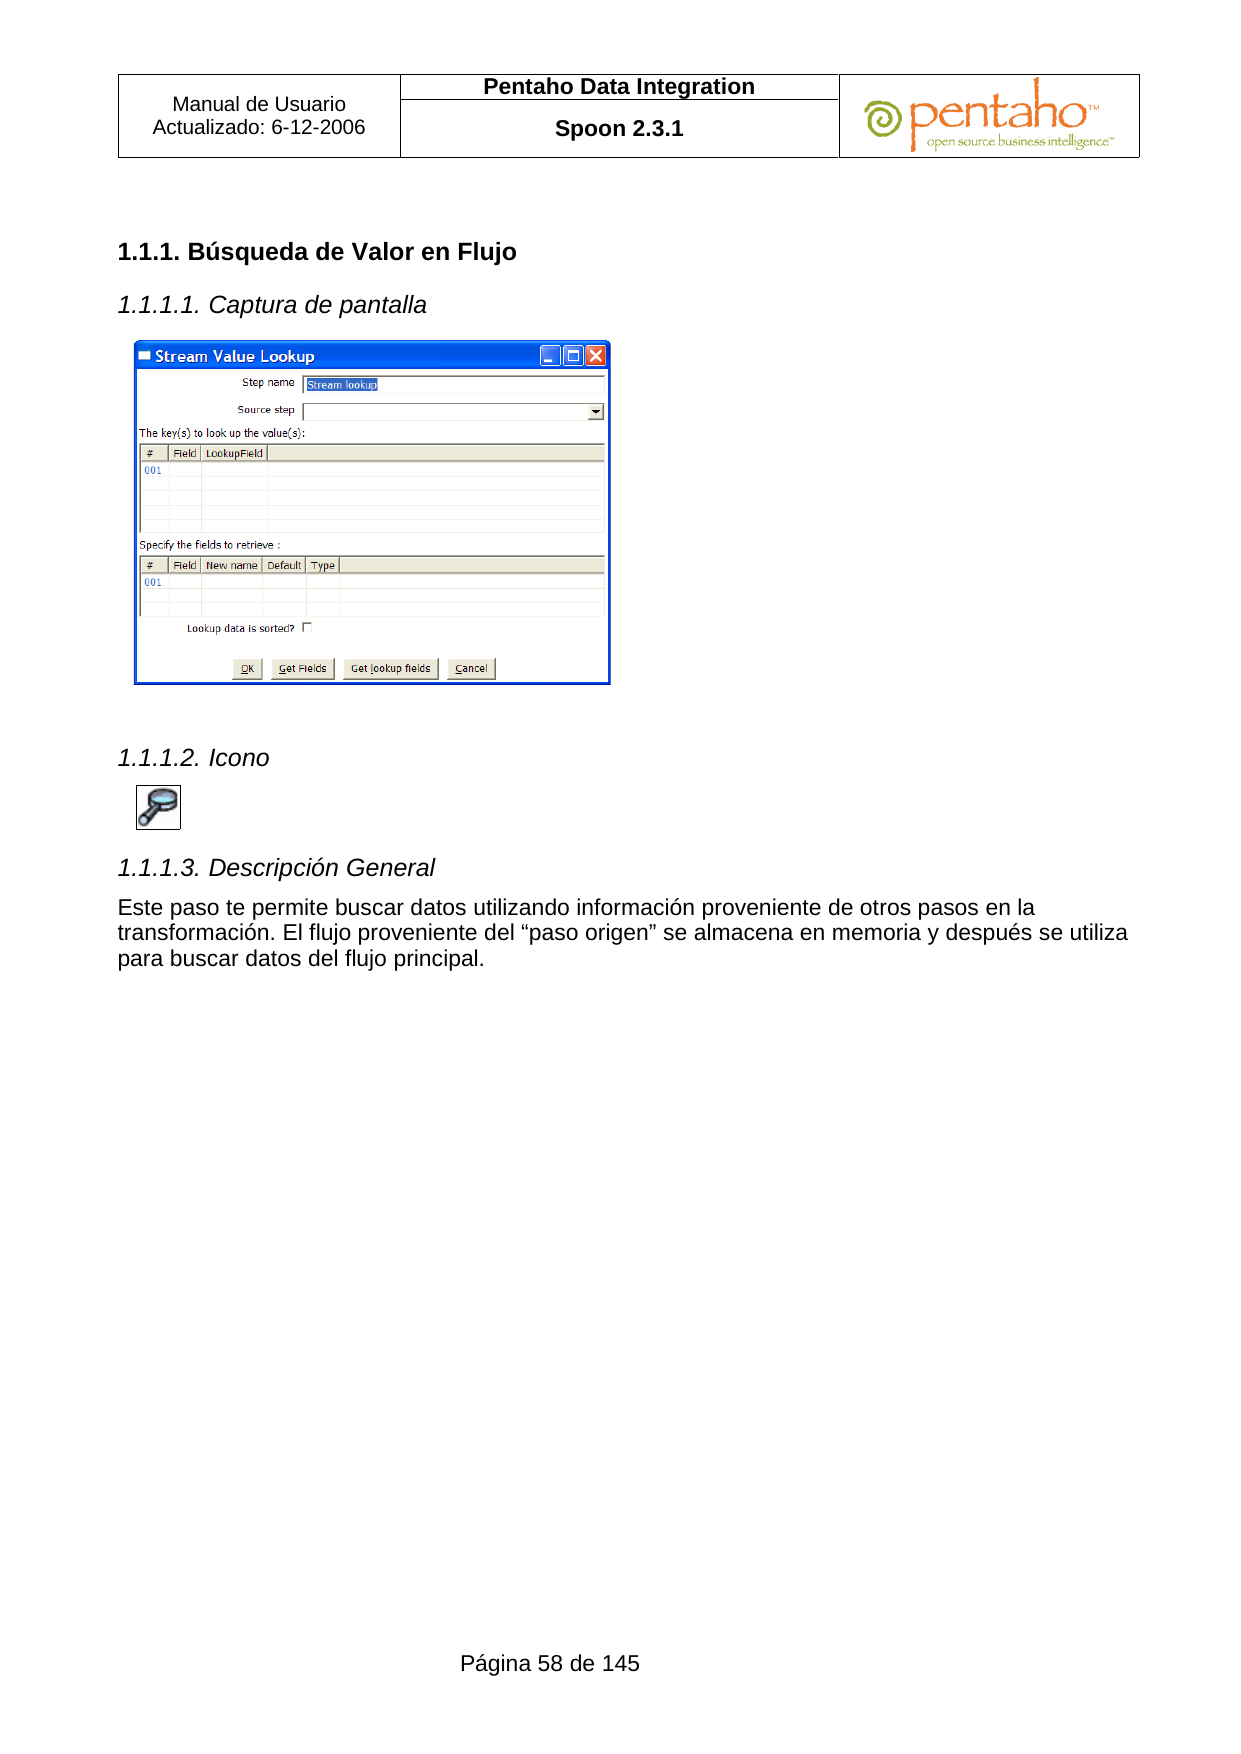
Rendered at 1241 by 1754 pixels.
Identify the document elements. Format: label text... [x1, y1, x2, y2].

subtitle Búsqueda de Valor en Flujo [117, 238, 1137, 266]
subtitle Captura de pantalla [117, 291, 1137, 319]
text Este paso te permite buscar datos utilizando información proveniente de otros pasos en la transformación. El flujo proveniente del “paso origen” se almacena en memoria y después se utiliza para buscar datos del flujo principal. [117, 894, 1137, 971]
picture [133, 340, 611, 685]
subtitle Icono [117, 744, 1137, 772]
subtitle Descripción General [117, 854, 1137, 882]
